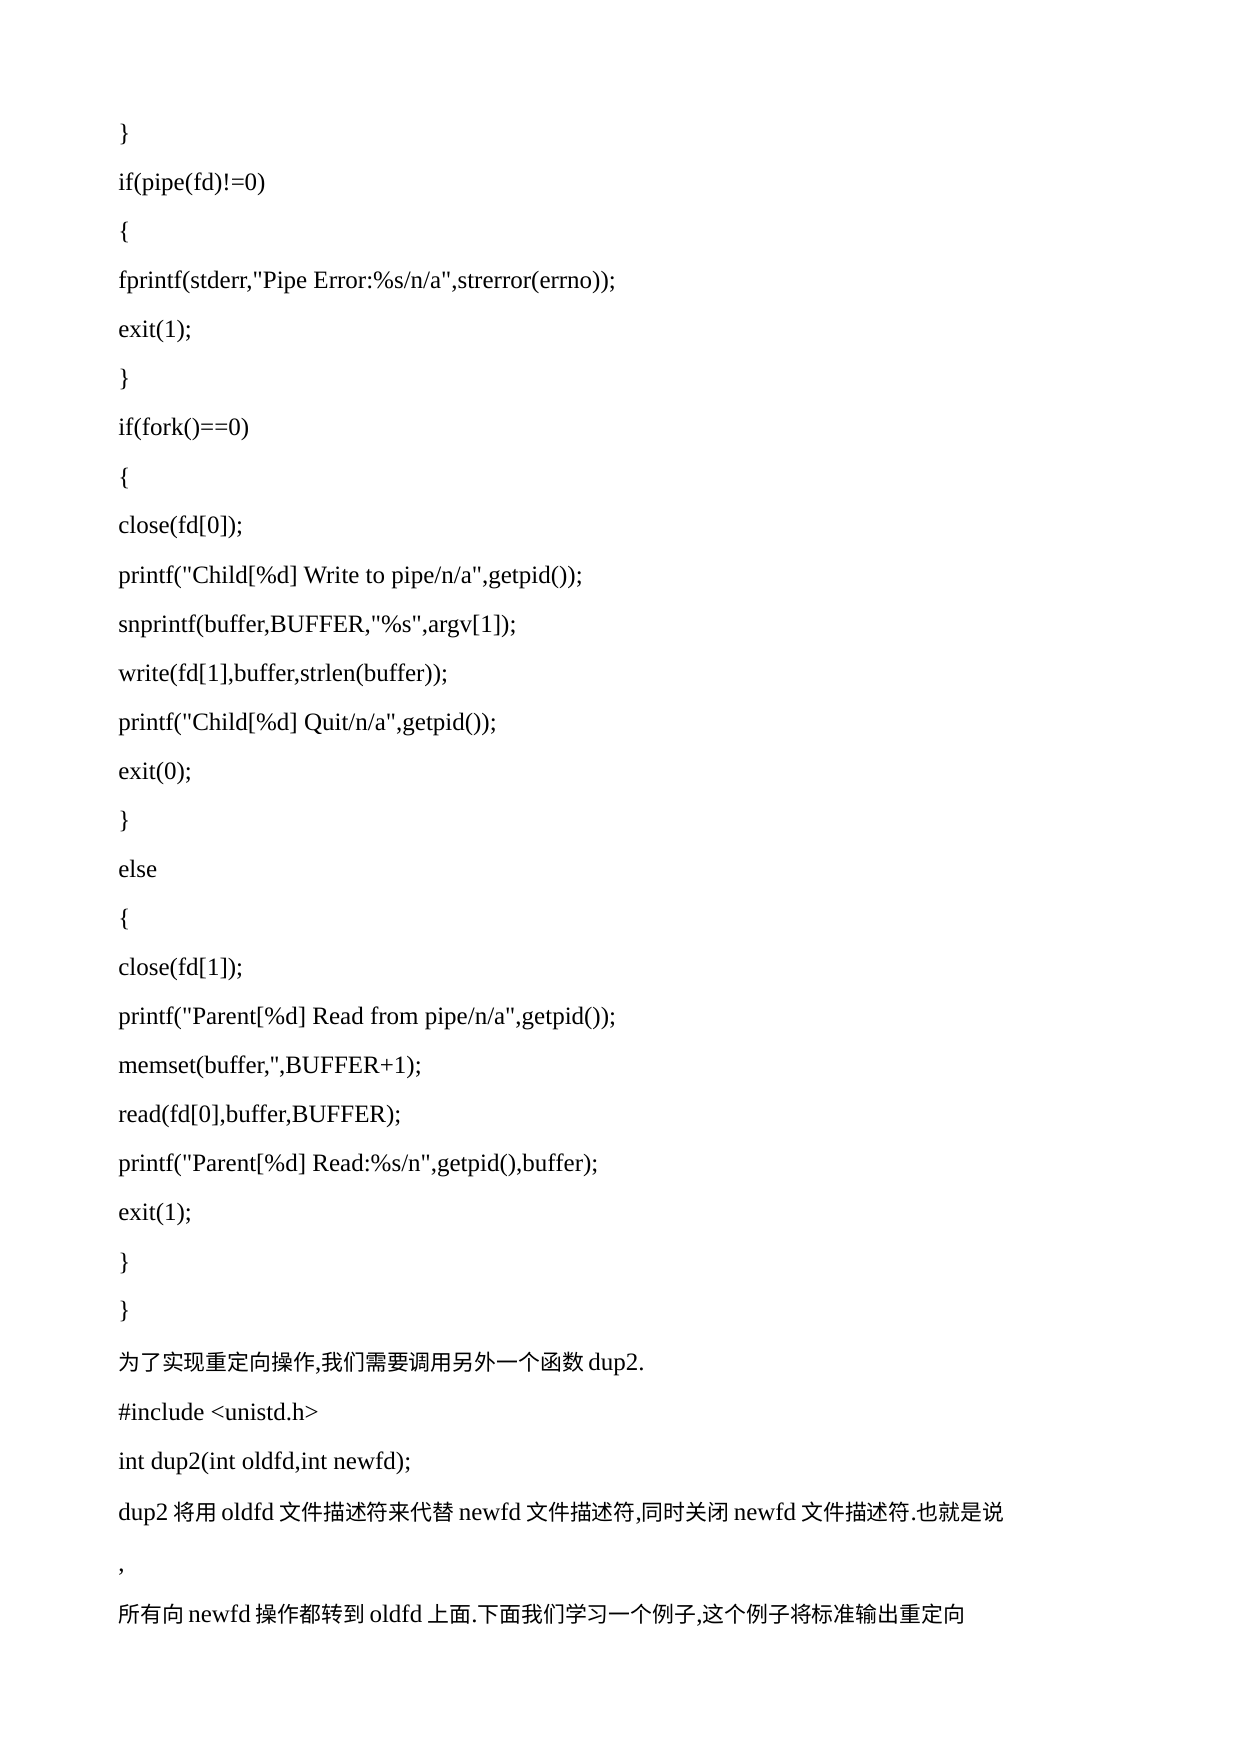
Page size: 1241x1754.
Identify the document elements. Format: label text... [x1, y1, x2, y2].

text } [118, 805, 1122, 834]
text read(fd[0],buffer,BUFFER); [118, 1099, 1122, 1128]
text close(fd[0]); [118, 511, 1122, 539]
text fprintf(stderr,"Pipe Error:%s/n/a",strerror(errno)); [118, 265, 1122, 294]
text snprintf(buffer,BUFFER,"%s",argv[1]); [118, 609, 1122, 637]
text dup2将用oldfd文件描述符来代替newfd文件描述符,同时关闭newfd文件描述符.也就是说 [118, 1495, 1122, 1527]
text exit(1); [118, 1197, 1122, 1226]
text 所有向newfd操作都转到oldfd上面.下面我们学习一个例子,这个例子将标准输出重定向 [118, 1597, 1122, 1628]
text , [118, 1548, 1122, 1577]
text printf("Child[%d] Write to pipe/n/a",getpid()); [118, 560, 1122, 588]
text } [118, 1296, 1122, 1324]
text printf("Parent[%d] Read from pipe/n/a",getpid()); [118, 1001, 1122, 1030]
text exit(1); [118, 314, 1122, 343]
text if(pipe(fd)!=0) [118, 167, 1122, 196]
text printf("Child[%d] Quit/n/a",getpid()); [118, 707, 1122, 736]
text close(fd[1]); [118, 952, 1122, 981]
text memset(buffer,'',BUFFER+1); [118, 1050, 1122, 1079]
text } [118, 1247, 1122, 1275]
text { [118, 216, 1122, 245]
text 为了实现重定向操作,我们需要调用另外一个函数dup2. [118, 1345, 1122, 1376]
text exit(0); [118, 756, 1122, 785]
text #include <unistd.h> [118, 1397, 1122, 1426]
text int dup2(int oldfd,int newfd); [118, 1446, 1122, 1475]
text else [118, 854, 1122, 883]
text write(fd[1],buffer,strlen(buffer)); [118, 658, 1122, 687]
text } [118, 118, 1122, 147]
text printf("Parent[%d] Read:%s/n",getpid(),buffer); [118, 1148, 1122, 1177]
text if(fork()==0) [118, 412, 1122, 441]
text { [118, 903, 1122, 932]
text } [118, 363, 1122, 392]
text { [118, 462, 1122, 490]
